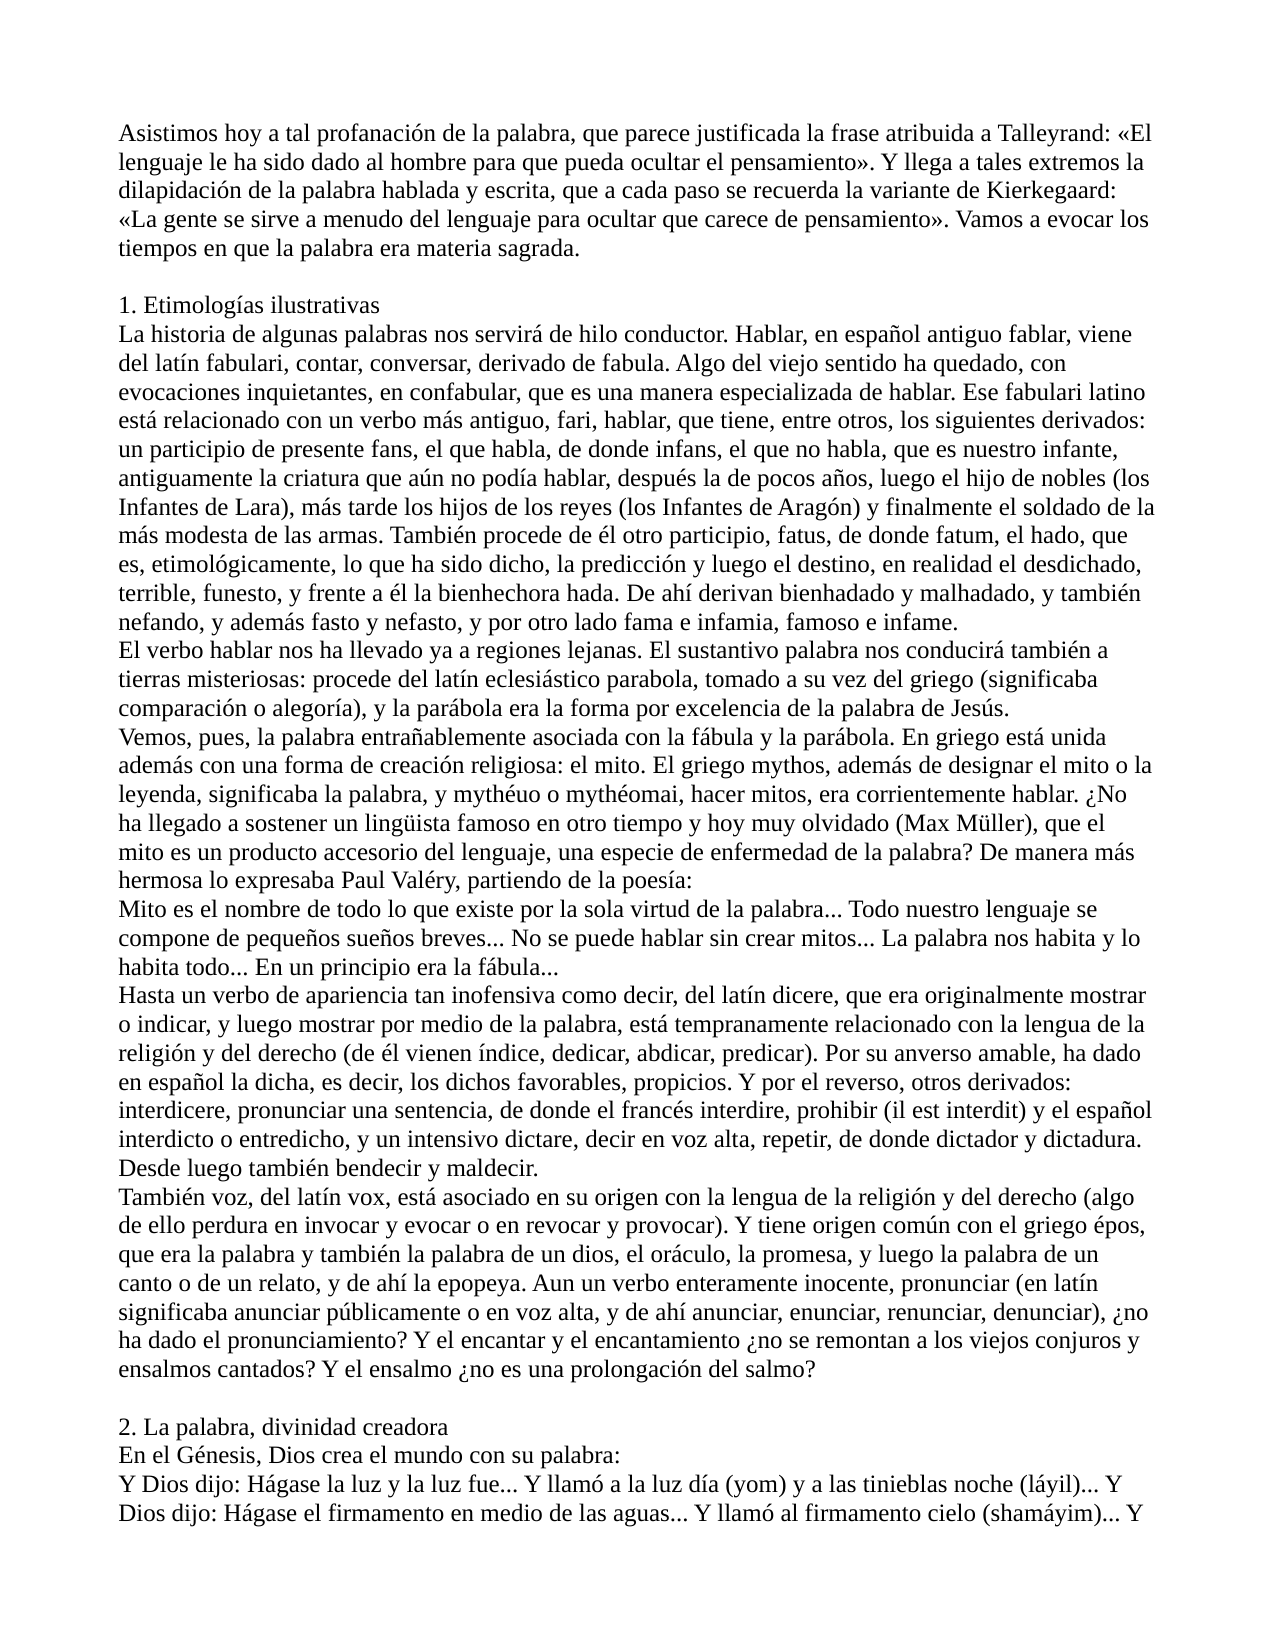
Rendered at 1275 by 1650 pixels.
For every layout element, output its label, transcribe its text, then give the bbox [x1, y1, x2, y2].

text Y Dios dijo: Hágase la luz y la luz fue... Y llamó a la luz día (yom) y a las tinieblas noche (láyil)... Y Dios dijo: Hágase el firmamento en medio de las aguas... Y llamó al firmamento cielo (shamáyim)... Y [118, 1469, 1157, 1527]
text La historia de algunas palabras nos servirá de hilo conductor. Hablar, en español antiguo fablar, viene del latín fabulari, contar, conversar, derivado de fabula. Algo del viejo sentido ha quedado, con evocaciones inquietantes, en confabular, que es una manera especializada de hablar. Ese fabulari latino está relacionado con un verbo más antiguo, fari, hablar, que tiene, entre otros, los siguientes derivados: un participio de presente fans, el que habla, de donde infans, el que no habla, que es nuestro infante, antiguamente la criatura que aún no podía hablar, después la de pocos años, luego el hijo de nobles (los Infantes de Lara), más tarde los hijos de los reyes (los Infantes de Aragón) y finalmente el soldado de la más modesta de las armas. También procede de él otro participio, fatus, de donde fatum, el hado, que es, etimológicamente, lo que ha sido dicho, la predicción y luego el destino, en realidad el desdichado, terrible, funesto, y frente a él la bienhechora hada. De ahí derivan bienhadado y malhadado, y también nefando, y además fasto y nefasto, y por otro lado fama e infamia, famoso e infame. [118, 319, 1157, 636]
text Vemos, pues, la palabra entrañablemente asociada con la fábula y la parábola. En griego está unida además con una forma de creación religiosa: el mito. El griego mythos, además de designar el mito o la leyenda, significaba la palabra, y mythéuo o mythéomai, hacer mitos, era corrientemente hablar. ¿No ha llegado a sostener un lingüista famoso en otro tiempo y hoy muy olvidado (Max Müller), que el mito es un producto accesorio del lenguaje, una especie de enfermedad de la palabra? De manera más hermosa lo expresaba Paul Valéry, partiendo de la poesía: [118, 722, 1157, 894]
text En el Génesis, Dios crea el mundo con su palabra: [118, 1441, 1157, 1469]
text Asistimos hoy a tal profanación de la palabra, que parece justificada la frase atribuida a Talleyrand: «El lenguaje le ha sido dado al hombre para que pueda ocultar el pensamiento». Y llega a tales extremos la dilapidación de la palabra hablada y escrita, que a cada paso se recuerda la variante de Kierkegaard: «La gente se sirve a menudo del lenguaje para ocultar que carece de pensamiento». Vamos a evocar los tiempos en que la palabra era materia sagrada. [118, 118, 1157, 262]
text El verbo hablar nos ha llevado ya a regiones lejanas. El sustantivo palabra nos conducirá también a tierras misteriosas: procede del latín eclesiástico parabola, tomado a su vez del griego (significaba comparación o alegoría), y la parábola era la forma por excelencia de la palabra de Jesús. [118, 636, 1157, 722]
text También voz, del latín vox, está asociado en su origen con la lengua de la religión y del derecho (algo de ello perdura en invocar y evocar o en revocar y provocar). Y tiene origen común con el griego épos, que era la palabra y también la palabra de un dios, el oráculo, la promesa, y luego la palabra de un canto o de un relato, y de ahí la epopeya. Aun un verbo enteramente inocente, pronunciar (en latín significaba anunciar públicamente o en voz alta, y de ahí anunciar, enunciar, renunciar, denunciar), ¿no ha dado el pronunciamiento? Y el encantar y el encantamiento ¿no se remontan a los viejos conjuros y ensalmos cantados? Y el ensalmo ¿no es una prolongación del salmo? [118, 1182, 1157, 1383]
text 2. La palabra, divinidad creadora [118, 1412, 1157, 1441]
text Hasta un verbo de apariencia tan inofensiva como decir, del latín dicere, que era originalmente mostrar o indicar, y luego mostrar por medio de la palabra, está tempranamente relacionado con la lengua de la religión y del derecho (de él vienen índice, dedicar, abdicar, predicar). Por su anverso amable, ha dado en español la dicha, es decir, los dichos favorables, propicios. Y por el reverso, otros derivados: interdicere, pronunciar una sentencia, de donde el francés interdire, prohibir (il est interdit) y el español interdicto o entredicho, y un intensivo dictare, decir en voz alta, repetir, de donde dictador y dictadura. Desde luego también bendecir y maldecir. [118, 981, 1157, 1182]
text 1. Etimologías ilustrativas [118, 291, 1157, 319]
text Mito es el nombre de todo lo que existe por la sola virtud de la palabra... Todo nuestro lenguaje se compone de pequeños sueños breves... No se puede hablar sin crear mitos... La palabra nos habita y lo habita todo... En un principio era la fábula... [118, 894, 1157, 981]
